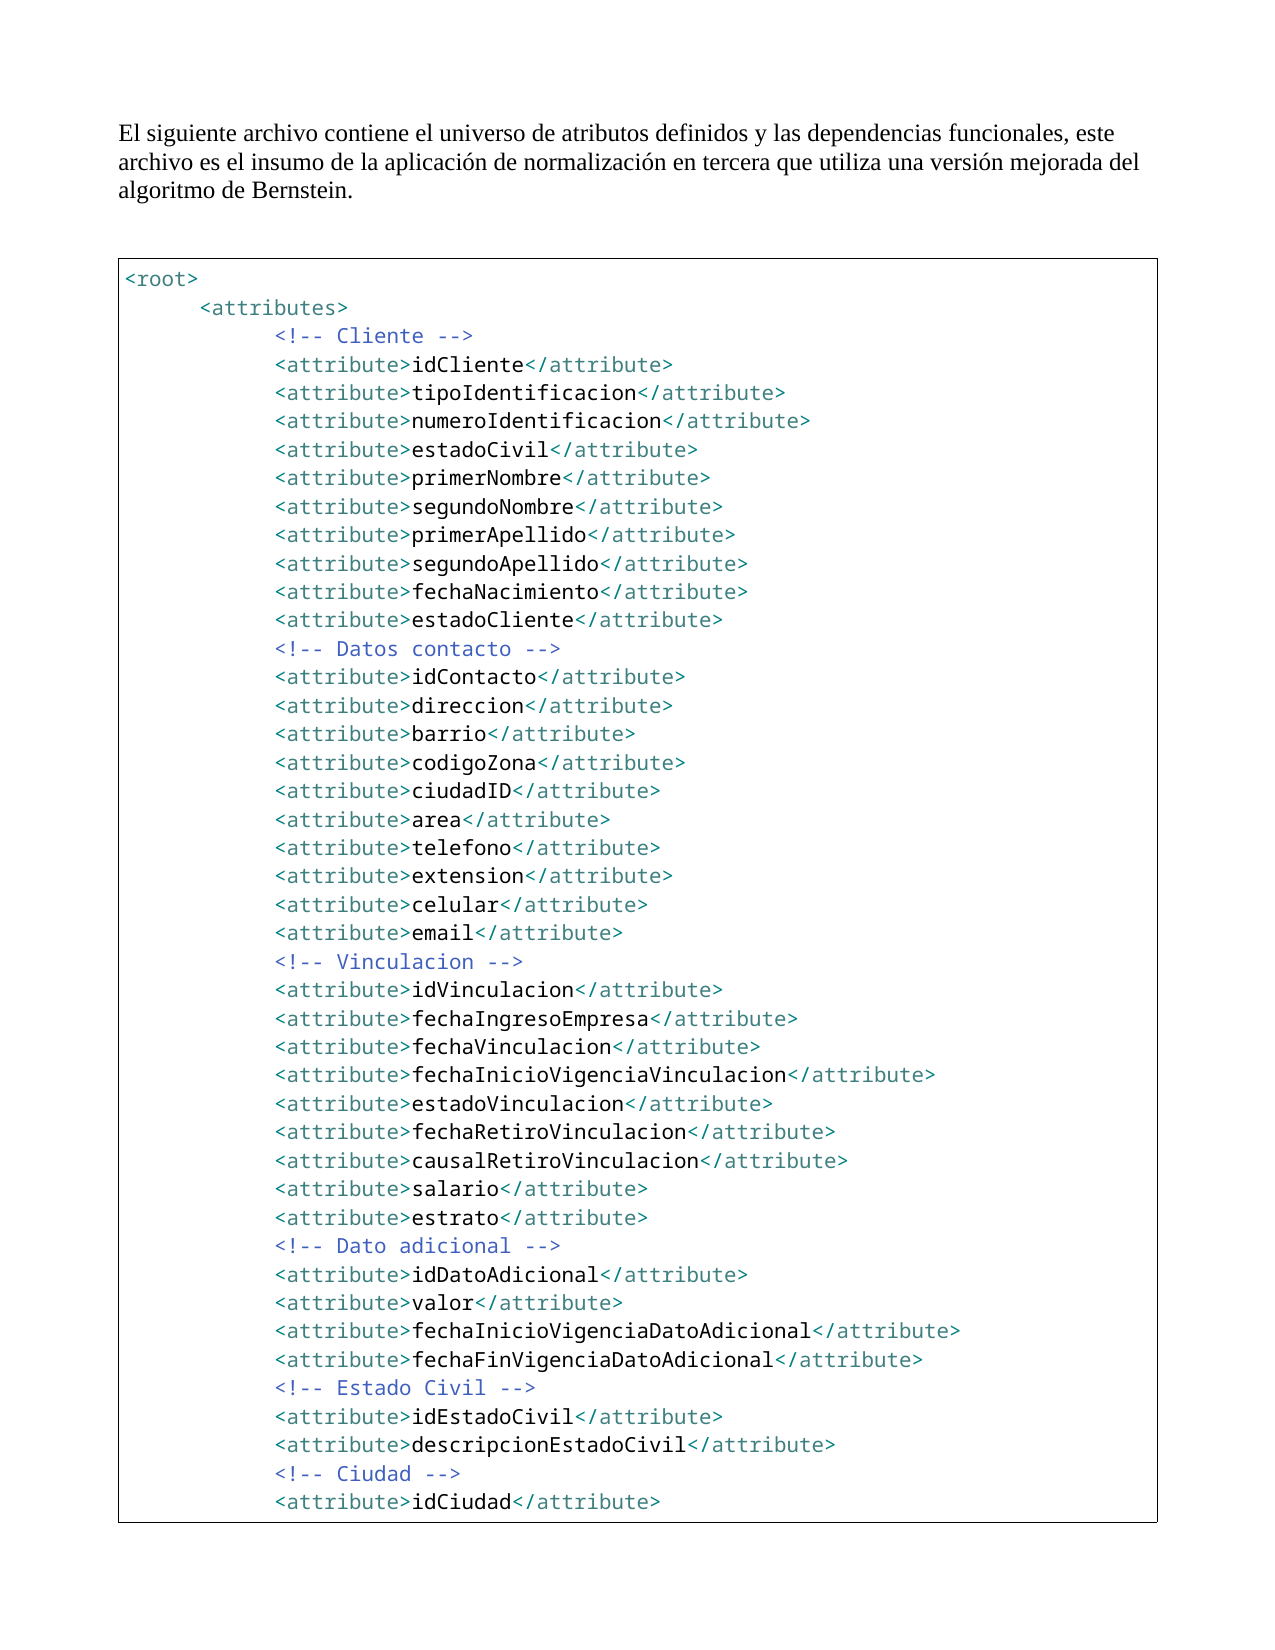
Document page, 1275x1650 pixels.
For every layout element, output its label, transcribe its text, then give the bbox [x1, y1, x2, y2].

text El siguiente archivo contiene el universo de atributos definidos y las dependencias funcionales, este archivo es el insumo de la aplicación de normalización en tercera que utiliza una versión mejorada del algoritmo de Bernstein. [118, 118, 1157, 204]
table_header <root> <attributes> <!-- Cliente --> <attribute>idCliente</attribute> <attribute>tipoIdentificacion</attribute> <attribute>numeroIdentificacion</attribute> <attribute>estadoCivil</attribute> <attribute>primerNombre</attribute> <attribute>segundoNombre</attribute> <attribute>primerApellido</attribute> <attribute>segundoApellido</attribute> <attribute>fechaNacimiento</attribute> <attribute>estadoCliente</attribute> <!-- Datos contacto --> <attribute>idContacto</attribute> <attribute>direccion</attribute> <attribute>barrio</attribute> <attribute>codigoZona</attribute> <attribute>ciudadID</attribute> <attribute>area</attribute> <attribute>telefono</attribute> <attribute>extension</attribute> <attribute>celular</attribute> <attribute>email</attribute> <!-- Vinculacion --> <attribute>idVinculacion</attribute> <attribute>fechaIngresoEmpresa</attribute> <attribute>fechaVinculacion</attribute> <attribute>fechaInicioVigenciaVinculacion</attribute> <attribute>estadoVinculacion</attribute> <attribute>fechaRetiroVinculacion</attribute> <attribute>causalRetiroVinculacion</attribute> <attribute>salario</attribute> <attribute>estrato</attribute> <!-- Dato adicional --> <attribute>idDatoAdicional</attribute> <attribute>valor</attribute> <attribute>fechaInicioVigenciaDatoAdicional</attribute> <attribute>fechaFinVigenciaDatoAdicional</attribute> <!-- Estado Civil --> <attribute>idEstadoCivil</attribute> <attribute>descripcionEstadoCivil</attribute> <!-- Ciudad --> <attribute>idCiudad</attribute> [119, 259, 1157, 1521]
